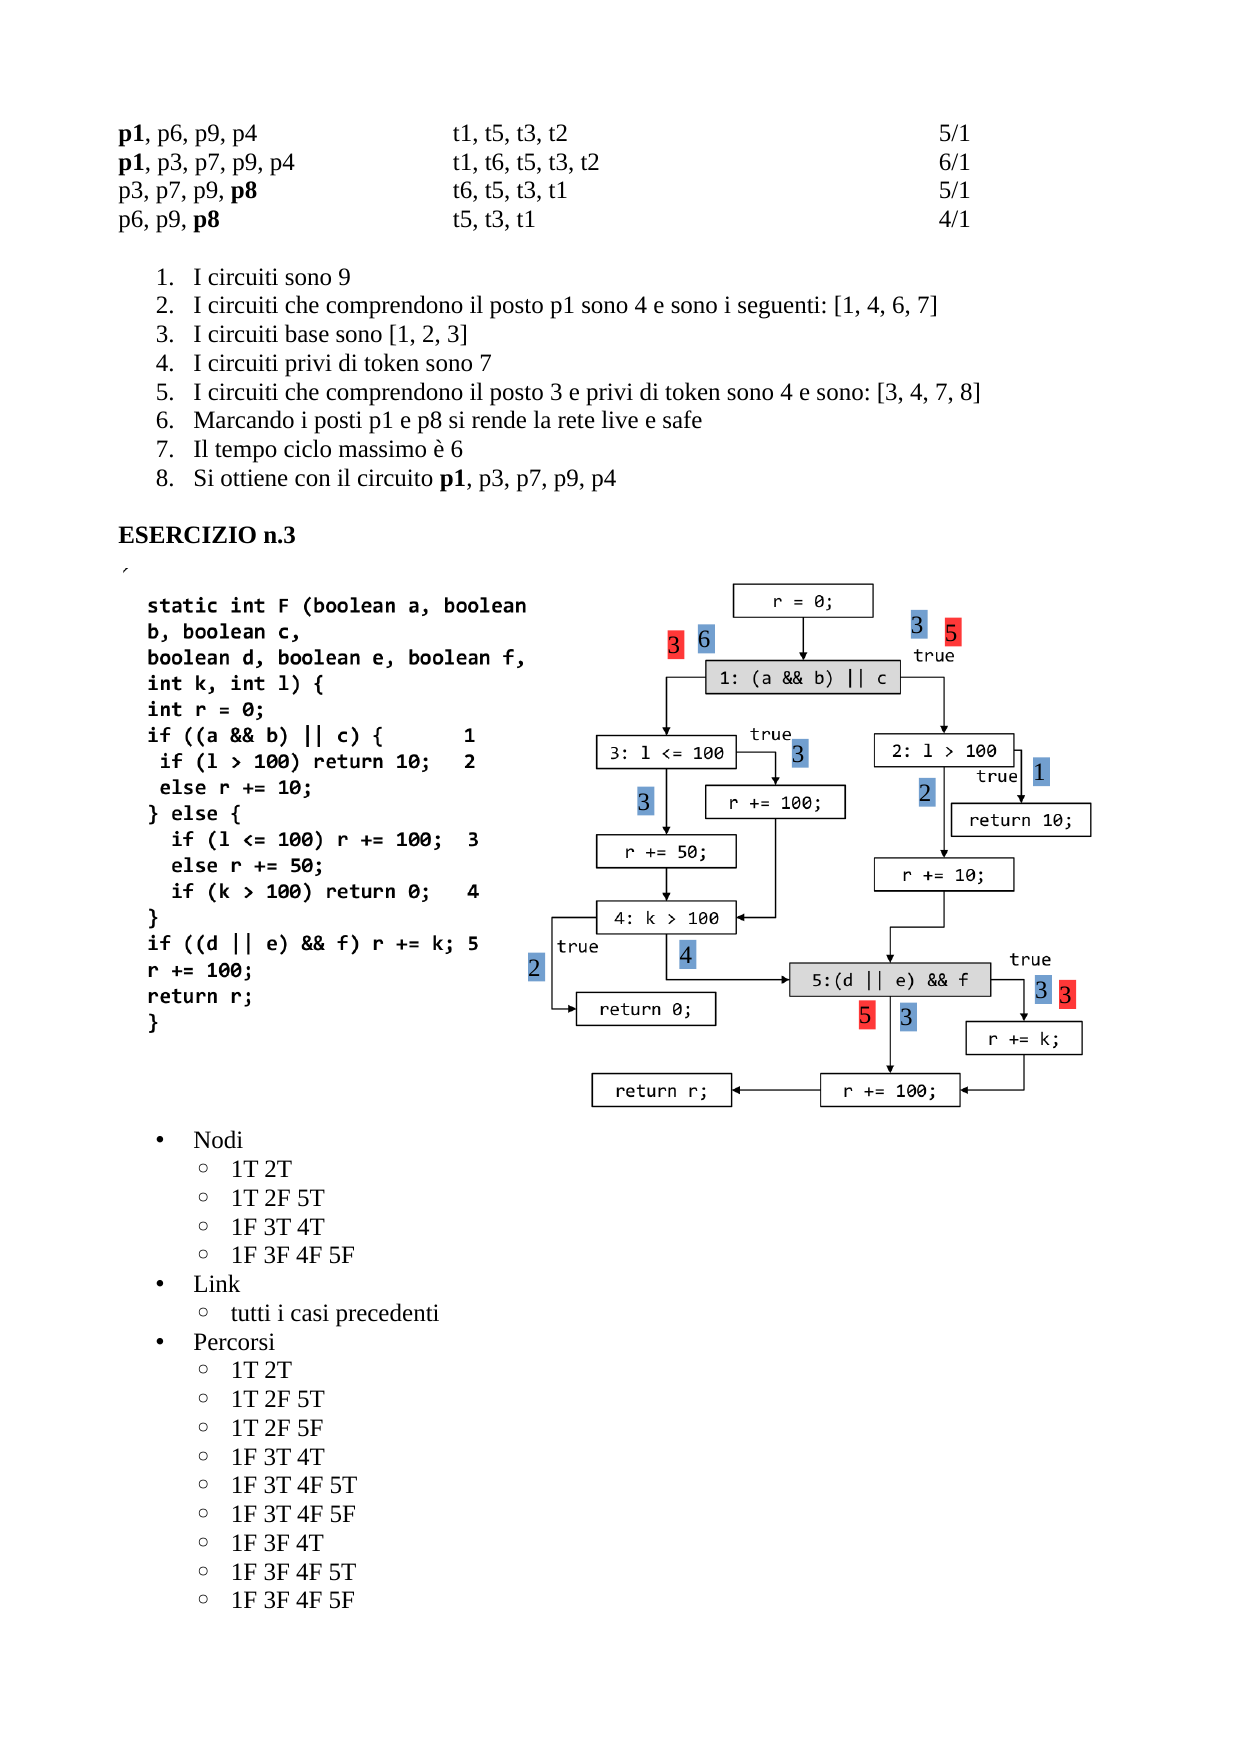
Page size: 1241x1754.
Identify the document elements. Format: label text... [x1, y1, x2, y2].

list 1T 2F 5T [193, 1384, 1122, 1413]
list Percorsi [156, 1327, 1122, 1356]
table_cell p6, p9, p8 [118, 204, 453, 233]
list I circuiti base sono [1, 2, 3] [156, 319, 1122, 348]
list Si ottiene con il circuito p1, p3, p7, p9, p4 [156, 463, 1122, 492]
list I circuiti che comprendono il posto p1 sono 4 e sono i seguenti: [1, 4, 6, 7] [156, 291, 1122, 319]
list 1F 3F 4F 5F [193, 1241, 1122, 1269]
list 1F 3F 4F 5T [193, 1557, 1122, 1586]
list 1T 2F 5F [193, 1413, 1122, 1442]
list 1F 3T 4F 5T [193, 1471, 1122, 1499]
table_cell t6, t5, t3, t1 [453, 176, 787, 204]
list 1F 3T 4F 5F [193, 1499, 1122, 1528]
list 1T 2T [193, 1356, 1122, 1384]
list 1T 2T [193, 1154, 1122, 1183]
list Nodi [156, 1126, 1122, 1154]
list 1F 3F 4T [193, 1528, 1122, 1557]
list I circuiti privi di token sono 7 [156, 348, 1122, 377]
table_cell t1, t5, t3, t2 [453, 118, 787, 147]
list 1F 3F 4F 5F [193, 1586, 1122, 1614]
table_cell p1, p6, p9, p4 [118, 118, 453, 147]
text ESERCIZIO n.3 [118, 521, 1122, 549]
list 1T 2F 5T [193, 1183, 1122, 1212]
list 1F 3T 4T [193, 1212, 1122, 1241]
list Marcando i posti p1 e p8 si rende la rete live e safe [156, 406, 1122, 434]
table_cell t1, t6, t5, t3, t2 [453, 147, 787, 176]
table_cell p1, p3, p7, p9, p4 [118, 147, 453, 176]
table_cell 5/1 [787, 176, 1122, 204]
list [156, 549, 1122, 568]
list 1F 3T 4T [193, 1442, 1122, 1471]
list Link [156, 1269, 1122, 1298]
table_cell 6/1 [787, 147, 1122, 176]
table_cell 5/1 [787, 118, 1122, 147]
table_cell t5, t3, t1 [453, 204, 787, 233]
list Il tempo ciclo massimo è 6 [156, 434, 1122, 463]
table_cell p3, p7, p9, p8 [118, 176, 453, 204]
list tutti i casi precedenti [193, 1298, 1122, 1327]
table_cell 4/1 [787, 204, 1122, 233]
list I circuiti sono 9 [156, 262, 1122, 291]
picture [123, 568, 1128, 1126]
list I circuiti che comprendono il posto 3 e privi di token sono 4 e sono: [3, 4, 7, 8] [156, 377, 1122, 406]
